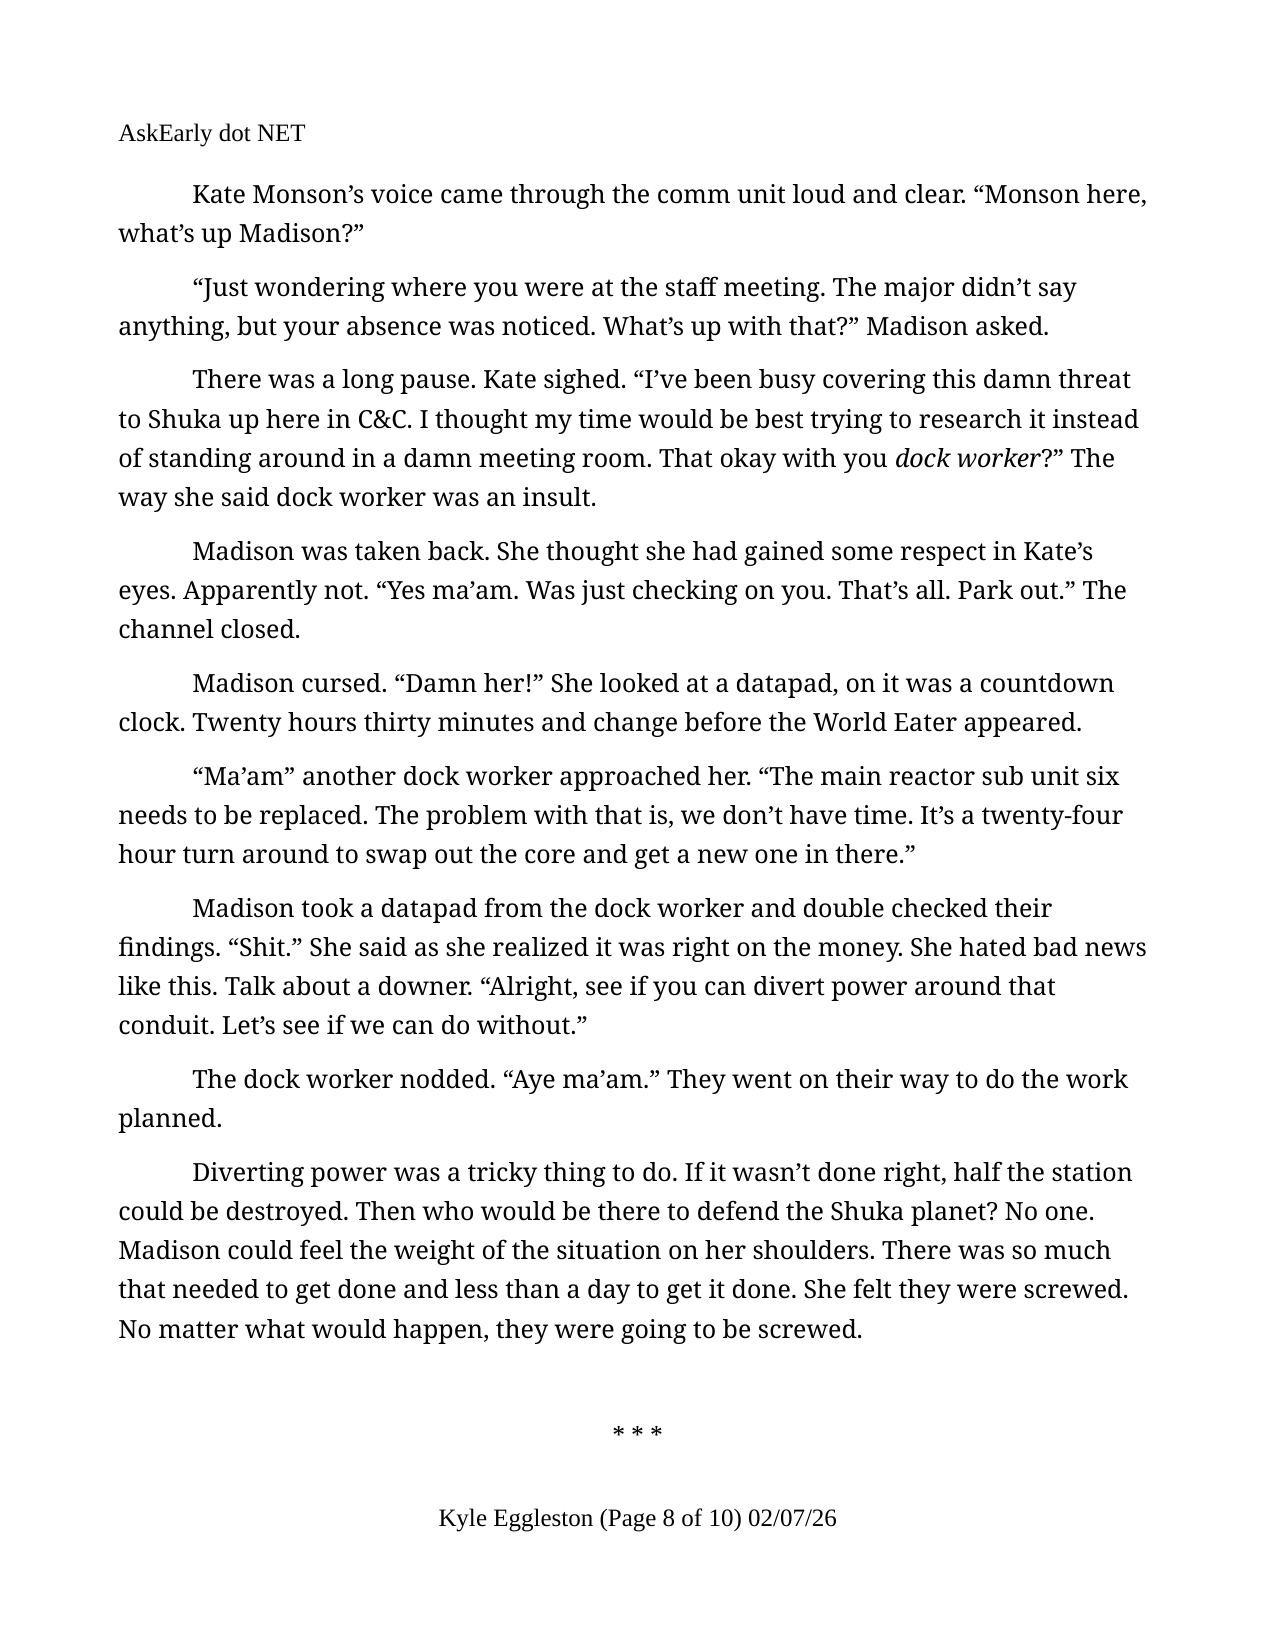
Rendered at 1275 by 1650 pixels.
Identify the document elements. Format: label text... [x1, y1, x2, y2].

text * * * [118, 1419, 1157, 1453]
text “Just wondering where you were at the staff meeting. The major didn’t say anything, but your absence was noticed. What’s up with that?” Madison asked. [118, 269, 1157, 342]
text The dock worker nodded. “Aye ma’am.” They went on their way to do the work planned. [118, 1062, 1157, 1135]
text “Ma’am” another dock worker approached her. “The main reactor sub unit six needs to be replaced. The problem with that is, we don’t have time. It’s a twenty-four hour turn around to swap out the core and get a new one in there.” [118, 758, 1157, 871]
text Madison cursed. “Damn her!” She looked at a datapad, on it was a countdown clock. Twenty hours thirty minutes and change before the World Eater appeared. [118, 666, 1157, 739]
text Madison was taken back. She thought she had gained some respect in Kate’s eyes. Apparently not. “Yes ma’am. Was just checking on you. That’s all. Park out.” The channel closed. [118, 533, 1157, 646]
text There was a long pause. Kate sighed. “I’ve been busy covering this damn threat to Shuka up here in C&C. I thought my time would be best trying to research it instead of standing around in a damn meeting room. That okay with you dock worker?” The way she said dock worker was an insult. [118, 362, 1157, 514]
text Kate Monson’s voice came through the comm unit loud and clear. “Monson here, what’s up Madison?” [118, 176, 1157, 249]
text Madison took a datapad from the dock worker and double checked their findings. “Shit.” She said as she realized it was right on the money. She hated bad news like this. Talk about a downer. “Alright, see if you can divert power around that conduit. Let’s see if we can do without.” [118, 891, 1157, 1042]
text Diverting power was a tricky thing to do. If it wasn’t done right, half the station could be destroyed. Then who would be there to defend the Shuka planet? No one. Madison could feel the weight of the situation on her shoulders. There was so much that needed to get done and less than a day to get it done. She felt they were screwed. No matter what would happen, they were going to be screwed. [118, 1155, 1157, 1345]
